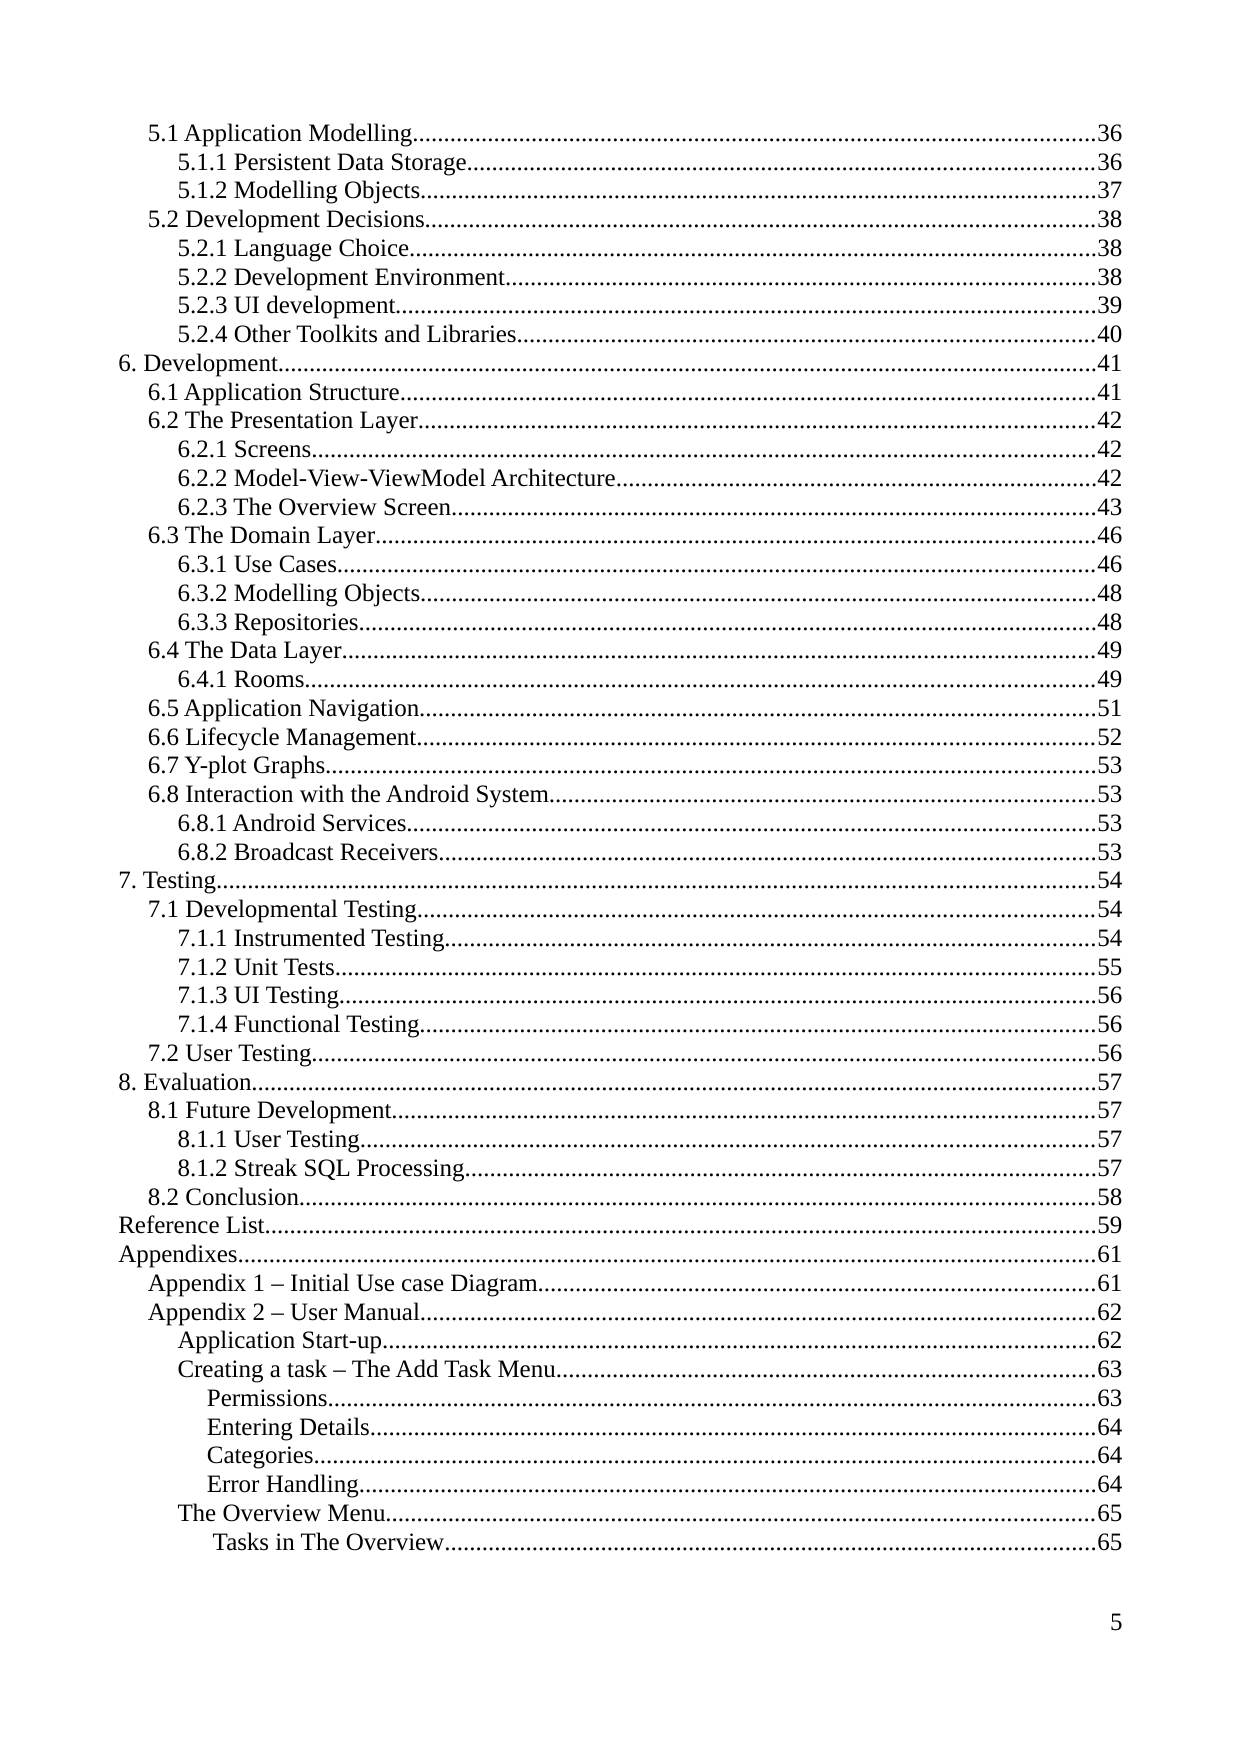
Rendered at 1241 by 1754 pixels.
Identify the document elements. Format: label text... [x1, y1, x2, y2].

text 6.3.3 Repositories 48 [177, 607, 1122, 636]
text 5.2.3 UI development 39 [177, 291, 1122, 319]
text 6.8.1 Android Services 53 [177, 808, 1122, 837]
text 5.2.4 Other Toolkits and Libraries 40 [177, 319, 1122, 348]
text Categories 64 [207, 1441, 1122, 1469]
text 6.7 Y-plot Graphs 53 [148, 751, 1122, 779]
text Entering Details 64 [207, 1412, 1122, 1441]
text 6.2.1 Screens 42 [177, 434, 1122, 463]
text 6.4.1 Rooms 49 [177, 664, 1122, 693]
text 8.1 Future Development 57 [148, 1096, 1122, 1124]
text 7.1.2 Unit Tests 55 [177, 952, 1122, 981]
text 6.1 Application Structure 41 [148, 377, 1122, 406]
text 7. Testing 54 [118, 866, 1122, 894]
text Tasks in The Overview 65 [207, 1527, 1122, 1556]
text Appendixes 61 [118, 1239, 1122, 1268]
text 6.3 The Domain Layer 46 [148, 521, 1122, 549]
text 7.1.1 Instrumented Testing 54 [177, 923, 1122, 952]
text 5.1.2 Modelling Objects 37 [177, 176, 1122, 204]
text Appendix 1 – Initial Use case Diagram 61 [148, 1268, 1122, 1297]
text Application Start-up 62 [177, 1326, 1122, 1354]
text The Overview Menu 65 [177, 1498, 1122, 1527]
text 6.8 Interaction with the Android System 53 [148, 779, 1122, 808]
text 6.2 The Presentation Layer 42 [148, 406, 1122, 434]
text Permissions 63 [207, 1383, 1122, 1412]
text 5.2.2 Development Environment 38 [177, 262, 1122, 291]
text 5.2.1 Language Choice 38 [177, 233, 1122, 262]
text 5.2 Development Decisions 38 [148, 204, 1122, 233]
text Creating a task – The Add Task Menu 63 [177, 1354, 1122, 1383]
text 8.1.1 User Testing 57 [177, 1124, 1122, 1153]
text 6.5 Application Navigation 51 [148, 693, 1122, 722]
text 6.3.1 Use Cases 46 [177, 549, 1122, 578]
text 7.1 Developmental Testing 54 [148, 894, 1122, 923]
text Reference List 59 [118, 1211, 1122, 1239]
text 7.1.4 Functional Testing 56 [177, 1009, 1122, 1038]
text 5.1 Application Modelling 36 [148, 118, 1122, 147]
text 6.3.2 Modelling Objects 48 [177, 578, 1122, 607]
text 5.1.1 Persistent Data Storage 36 [177, 147, 1122, 176]
text 6.6 Lifecycle Management 52 [148, 722, 1122, 751]
text 6. Development 41 [118, 348, 1122, 377]
text 7.2 User Testing 56 [148, 1038, 1122, 1067]
text 7.1.3 UI Testing 56 [177, 981, 1122, 1009]
text 8. Evaluation 57 [118, 1067, 1122, 1096]
text 6.2.2 Model-View-ViewModel Architecture 42 [177, 463, 1122, 492]
text 8.1.2 Streak SQL Processing 57 [177, 1153, 1122, 1182]
text 6.2.3 The Overview Screen 43 [177, 492, 1122, 521]
text 6.8.2 Broadcast Receivers 53 [177, 837, 1122, 866]
text 8.2 Conclusion 58 [148, 1182, 1122, 1211]
text Error Handling 64 [207, 1469, 1122, 1498]
text 6.4 The Data Layer 49 [148, 636, 1122, 664]
text Appendix 2 – User Manual 62 [148, 1297, 1122, 1326]
